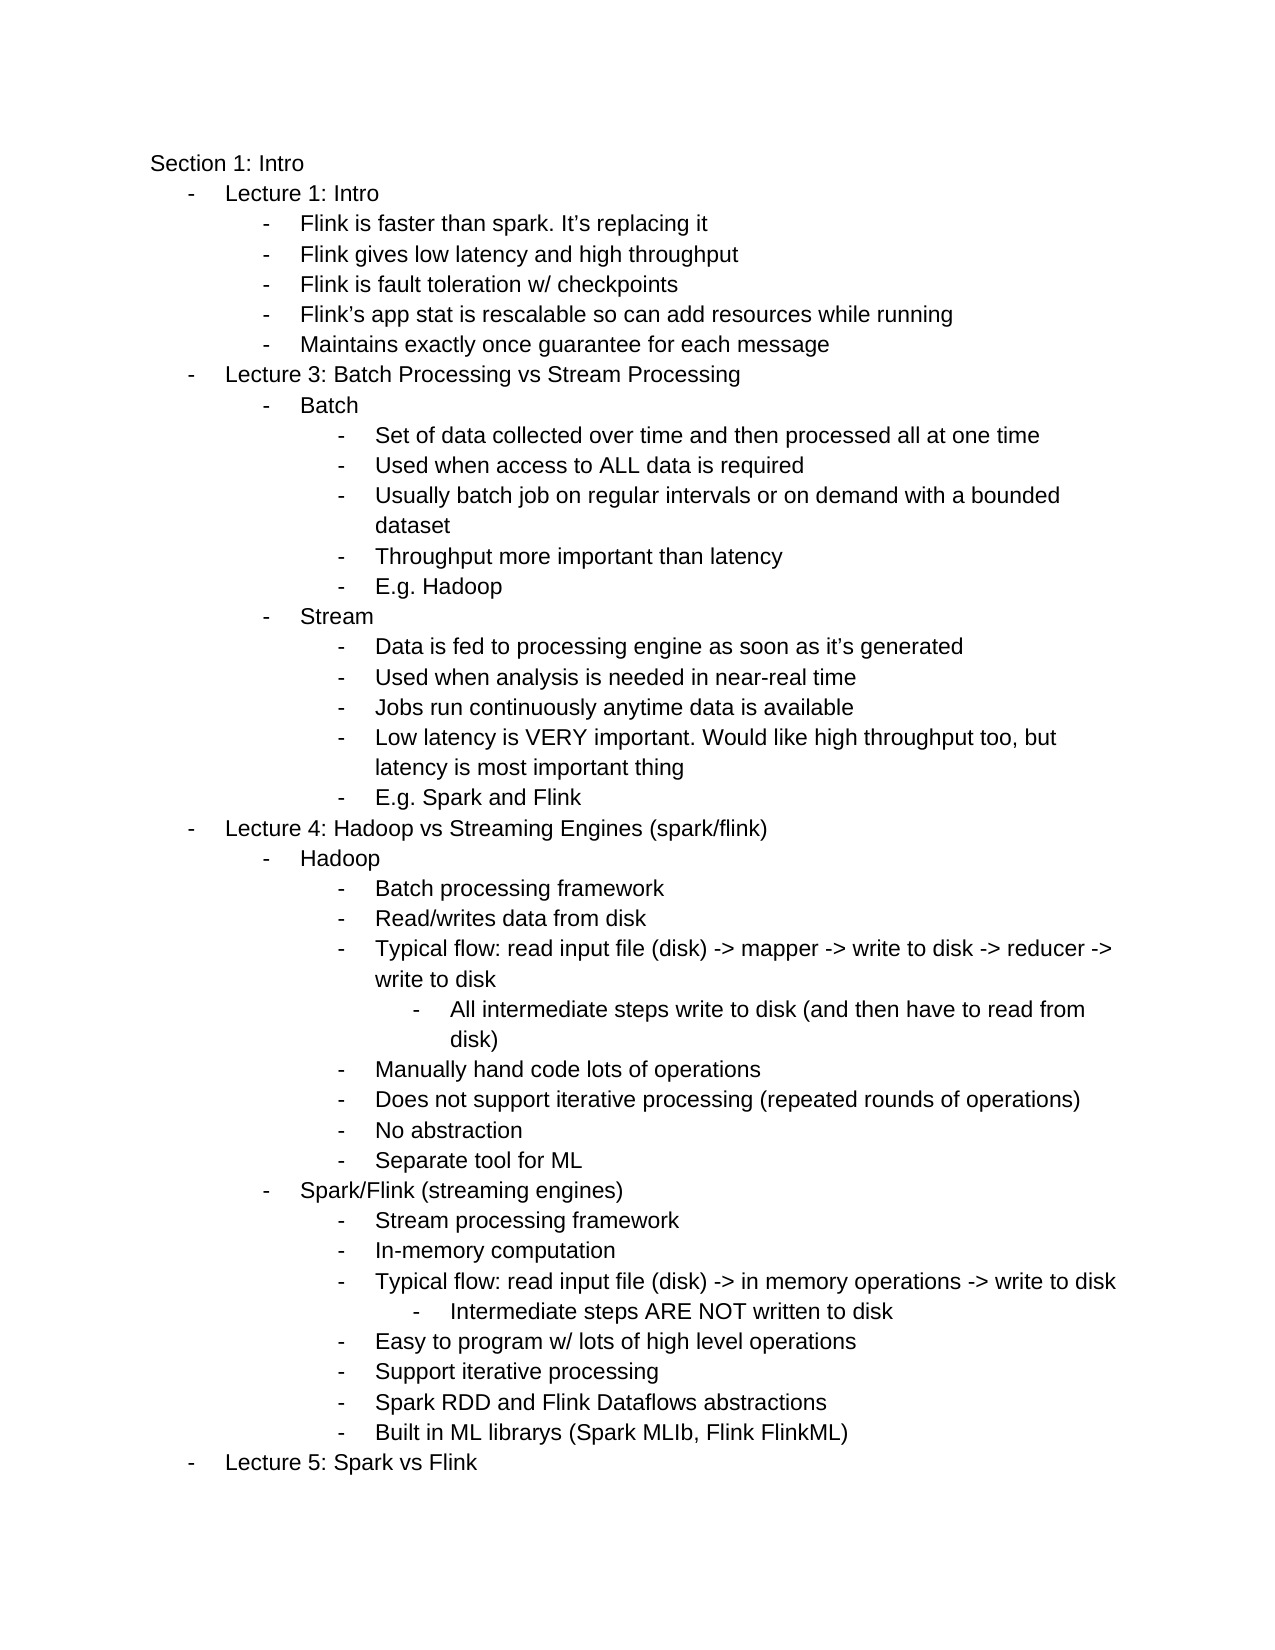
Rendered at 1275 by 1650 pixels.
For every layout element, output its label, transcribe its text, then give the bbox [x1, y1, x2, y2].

text Section 1: Intro [150, 150, 1125, 176]
list In-memory computation [337, 1237, 1125, 1264]
list Spark/Flink (streaming engines) [262, 1177, 1125, 1203]
list Separate tool for ML [337, 1147, 1125, 1173]
list Maintains exactly once guarantee for each message [262, 331, 1125, 358]
list Low latency is VERY important. Would like high throughput too, but latency is most important thing [337, 724, 1125, 781]
list Built in ML librarys (Spark MLIb, Flink FlinkML) [337, 1419, 1125, 1445]
list No abstraction [337, 1117, 1125, 1143]
list Batch processing framework [337, 875, 1125, 901]
list Flink’s app stat is rescalable so can add resources while running [262, 301, 1125, 327]
list All intermediate steps write to disk (and then have to read from disk) [412, 996, 1125, 1052]
list E.g. Spark and Flink [337, 784, 1125, 811]
list E.g. Hadoop [337, 573, 1125, 599]
list Stream processing framework [337, 1207, 1125, 1234]
list Intermediate steps ARE NOT written to disk [412, 1298, 1125, 1324]
list Jobs run continuously anytime data is available [337, 694, 1125, 720]
list Used when access to ALL data is required [337, 452, 1125, 478]
list Lecture 3: Batch Processing vs Stream Processing [187, 361, 1125, 388]
list Typical flow: read input file (disk) -> in memory operations -> write to disk [337, 1268, 1125, 1294]
list Batch [262, 392, 1125, 418]
list Easy to program w/ lots of high level operations [337, 1328, 1125, 1354]
list Set of data collected over time and then processed all at one time [337, 422, 1125, 448]
list Does not support iterative processing (repeated rounds of operations) [337, 1086, 1125, 1113]
list Flink is fault toleration w/ checkpoints [262, 271, 1125, 297]
list Support iterative processing [337, 1358, 1125, 1385]
list Lecture 5: Spark vs Flink [187, 1449, 1125, 1475]
list Flink gives low latency and high throughput [262, 241, 1125, 267]
list Lecture 4: Hadoop vs Streaming Engines (spark/flink) [187, 814, 1125, 841]
list Stream [262, 603, 1125, 629]
list Lecture 1: Intro [187, 180, 1125, 207]
list Read/writes data from disk [337, 905, 1125, 932]
list Spark RDD and Flink Dataflows abstractions [337, 1388, 1125, 1415]
list Data is fed to processing engine as soon as it’s generated [337, 633, 1125, 660]
list Usually batch job on regular intervals or on demand with a bounded dataset [337, 482, 1125, 539]
list Manually hand code lots of operations [337, 1056, 1125, 1083]
list Typical flow: read input file (disk) -> mapper -> write to disk -> reducer -> write to disk [337, 935, 1125, 992]
list Throughput more important than latency [337, 543, 1125, 569]
list Hadoop [262, 845, 1125, 871]
list Flink is faster than spark. It’s replacing it [262, 210, 1125, 237]
list Used when analysis is needed in near-real time [337, 663, 1125, 690]
